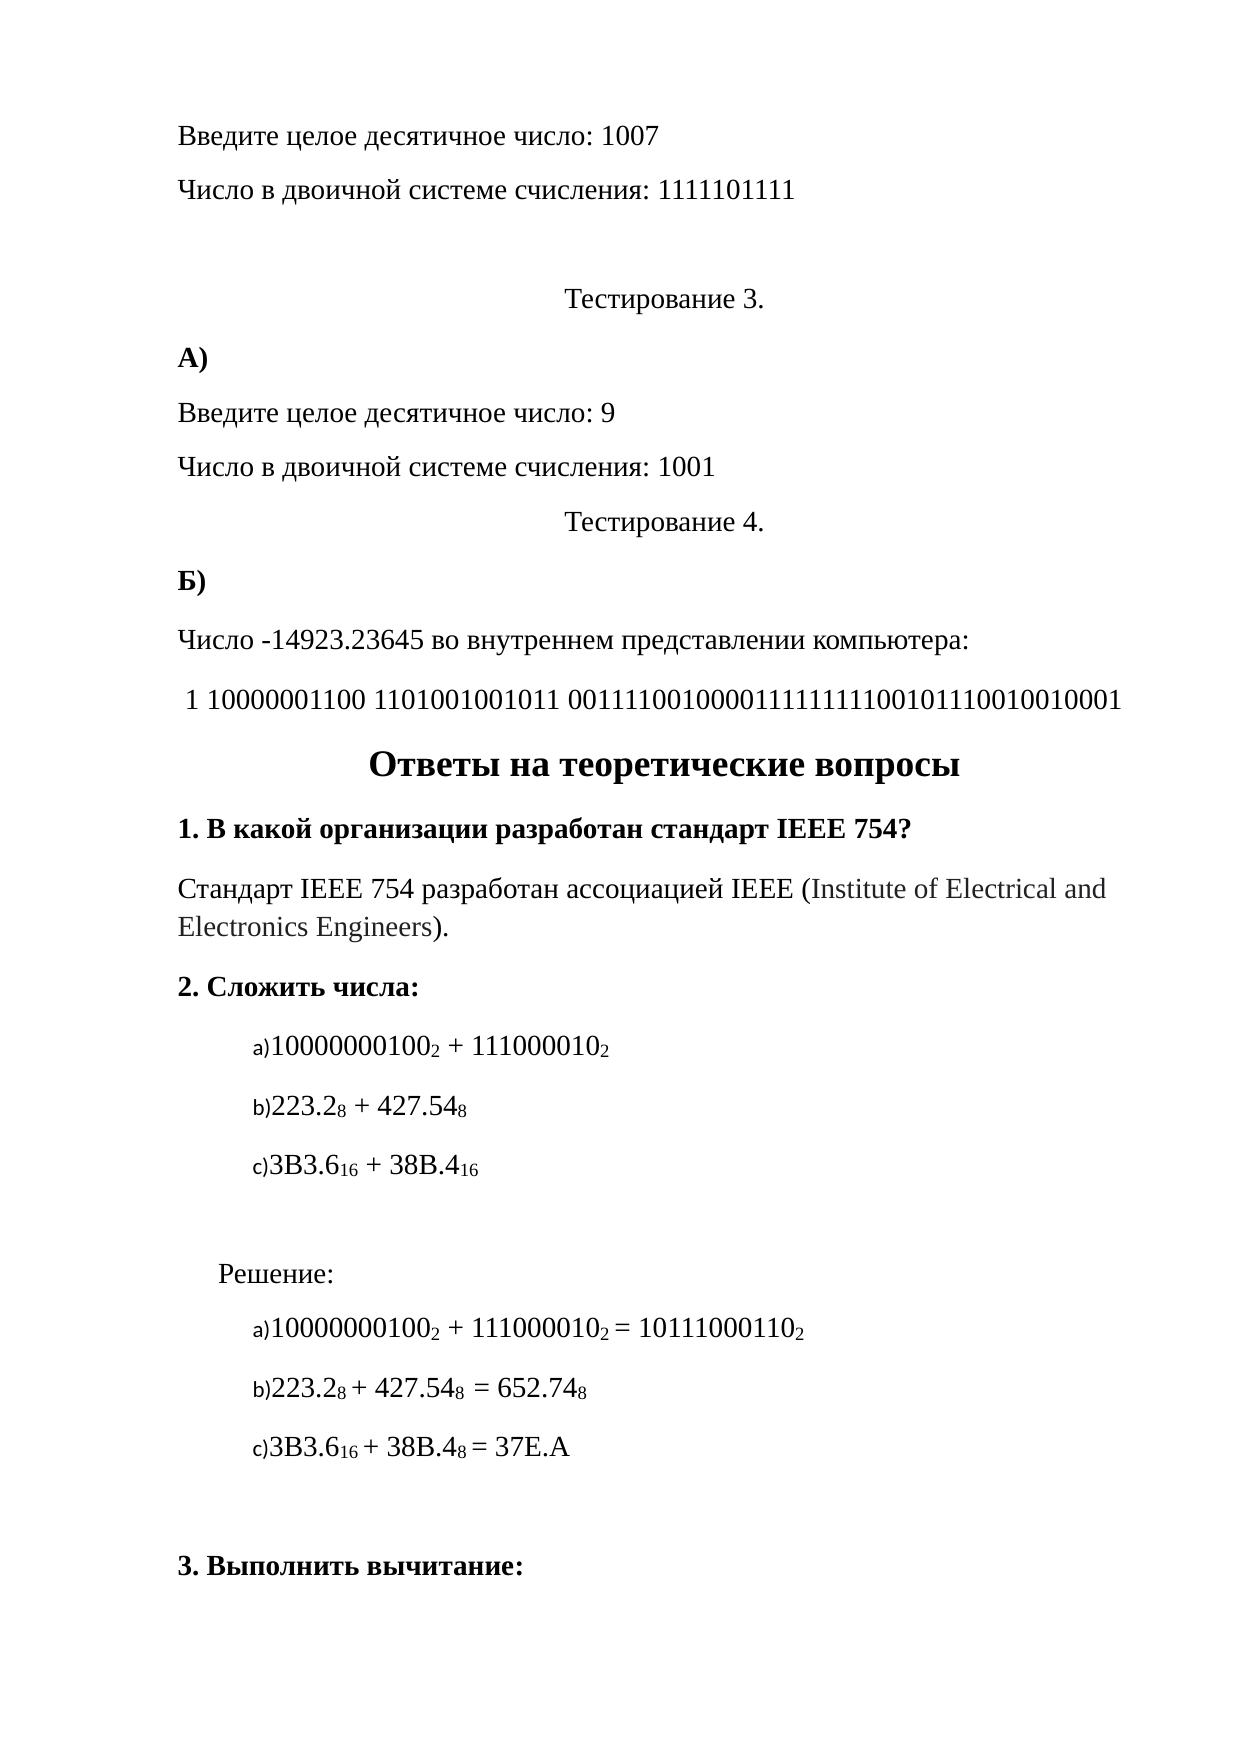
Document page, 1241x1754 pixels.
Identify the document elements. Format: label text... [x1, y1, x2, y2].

text Тестирование 4. [177, 504, 1152, 537]
text Стандарт IEEE 754 разработан ассоциацией IEEE (Institute of Electrical and Electronics Engineers). [177, 871, 1152, 943]
text 1. В какой организации разработан стандарт IEEE 754? [177, 812, 1152, 845]
text 2. Сложить числа: [177, 969, 1152, 1002]
list 100000001002 + 1110000102 = 101110001102 [252, 1310, 1152, 1344]
text Б) [177, 563, 1152, 597]
list 3B3.616 + 38B.416 [252, 1147, 1152, 1181]
text Введите целое десятичное число: 9 [177, 395, 1152, 428]
text А) [177, 341, 1152, 374]
list 223.28 + 427.548 [252, 1088, 1152, 1121]
list 100000001002 + 1110000102 [252, 1028, 1152, 1062]
text Число -14923.23645 во внутреннем представлении компьютера: [177, 622, 1152, 656]
text Решение: [177, 1256, 1152, 1289]
text 3. Выполнить вычитание: [177, 1548, 1152, 1581]
list 3B3.616 + 38B.48 = 37E.А [252, 1429, 1152, 1463]
list 223.28 + 427.548 = 652.748 [252, 1370, 1152, 1403]
text Ответы на теоретические вопросы [177, 741, 1152, 784]
text Число в двоичной системе счисления: 1001 [177, 449, 1152, 483]
text Тестирование 3. [177, 281, 1152, 315]
text Число в двоичной системе счисления: 1111101111 [177, 172, 1152, 206]
text 1 10000001100 1101001001011 001111001000011111111100101110010010001 [177, 682, 1152, 715]
text Введите целое десятичное число: 1007 [177, 118, 1152, 152]
